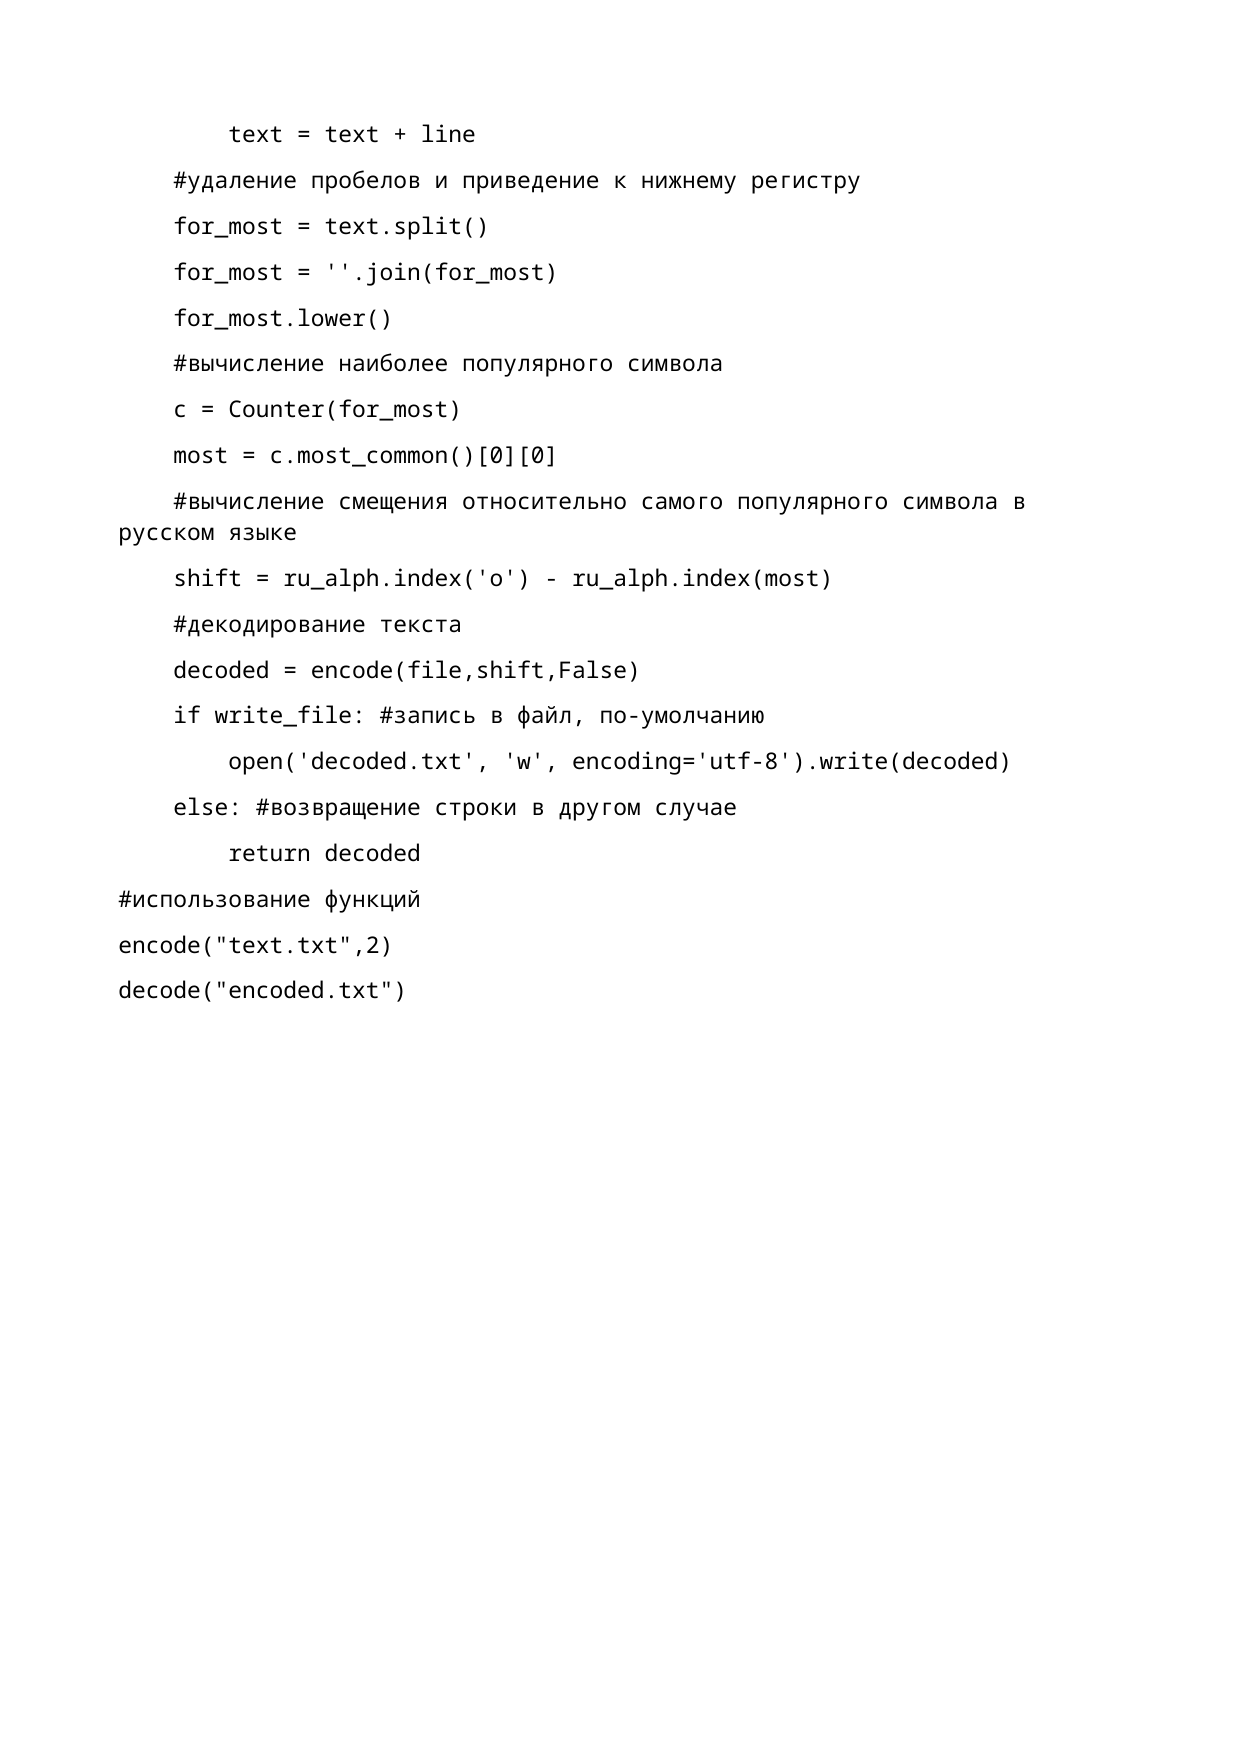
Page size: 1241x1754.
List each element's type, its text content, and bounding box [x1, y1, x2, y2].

text else: #возвращение строки в другом случае [118, 791, 1122, 822]
text #вычисление смещения относительно самого популярного символа в русском языке [118, 485, 1122, 547]
text #использование функций [118, 883, 1122, 914]
text for_most = ''.join(for_most) [118, 256, 1122, 287]
text if write_file: #запись в файл, по-умолчанию [118, 699, 1122, 731]
text return decoded [118, 837, 1122, 868]
text shift = ru_alph.index('о') - ru_alph.index(most) [118, 562, 1122, 593]
text most = c.most_common()[0][0] [118, 439, 1122, 470]
text c = Counter(for_most) [118, 393, 1122, 424]
text for_most.lower() [118, 301, 1122, 333]
text decoded = encode(file,shift,False) [118, 653, 1122, 685]
text decode("encoded.txt") [118, 974, 1122, 1006]
text #вычисление наиболее популярного символа [118, 347, 1122, 378]
text text = text + line [118, 118, 1122, 149]
text encode("text.txt",2) [118, 928, 1122, 960]
text #декодирование текста [118, 608, 1122, 639]
text #удаление пробелов и приведение к нижнему регистру [118, 164, 1122, 195]
text for_most = text.split() [118, 210, 1122, 241]
text open('decoded.txt', 'w', encoding='utf-8').write(decoded) [118, 745, 1122, 776]
